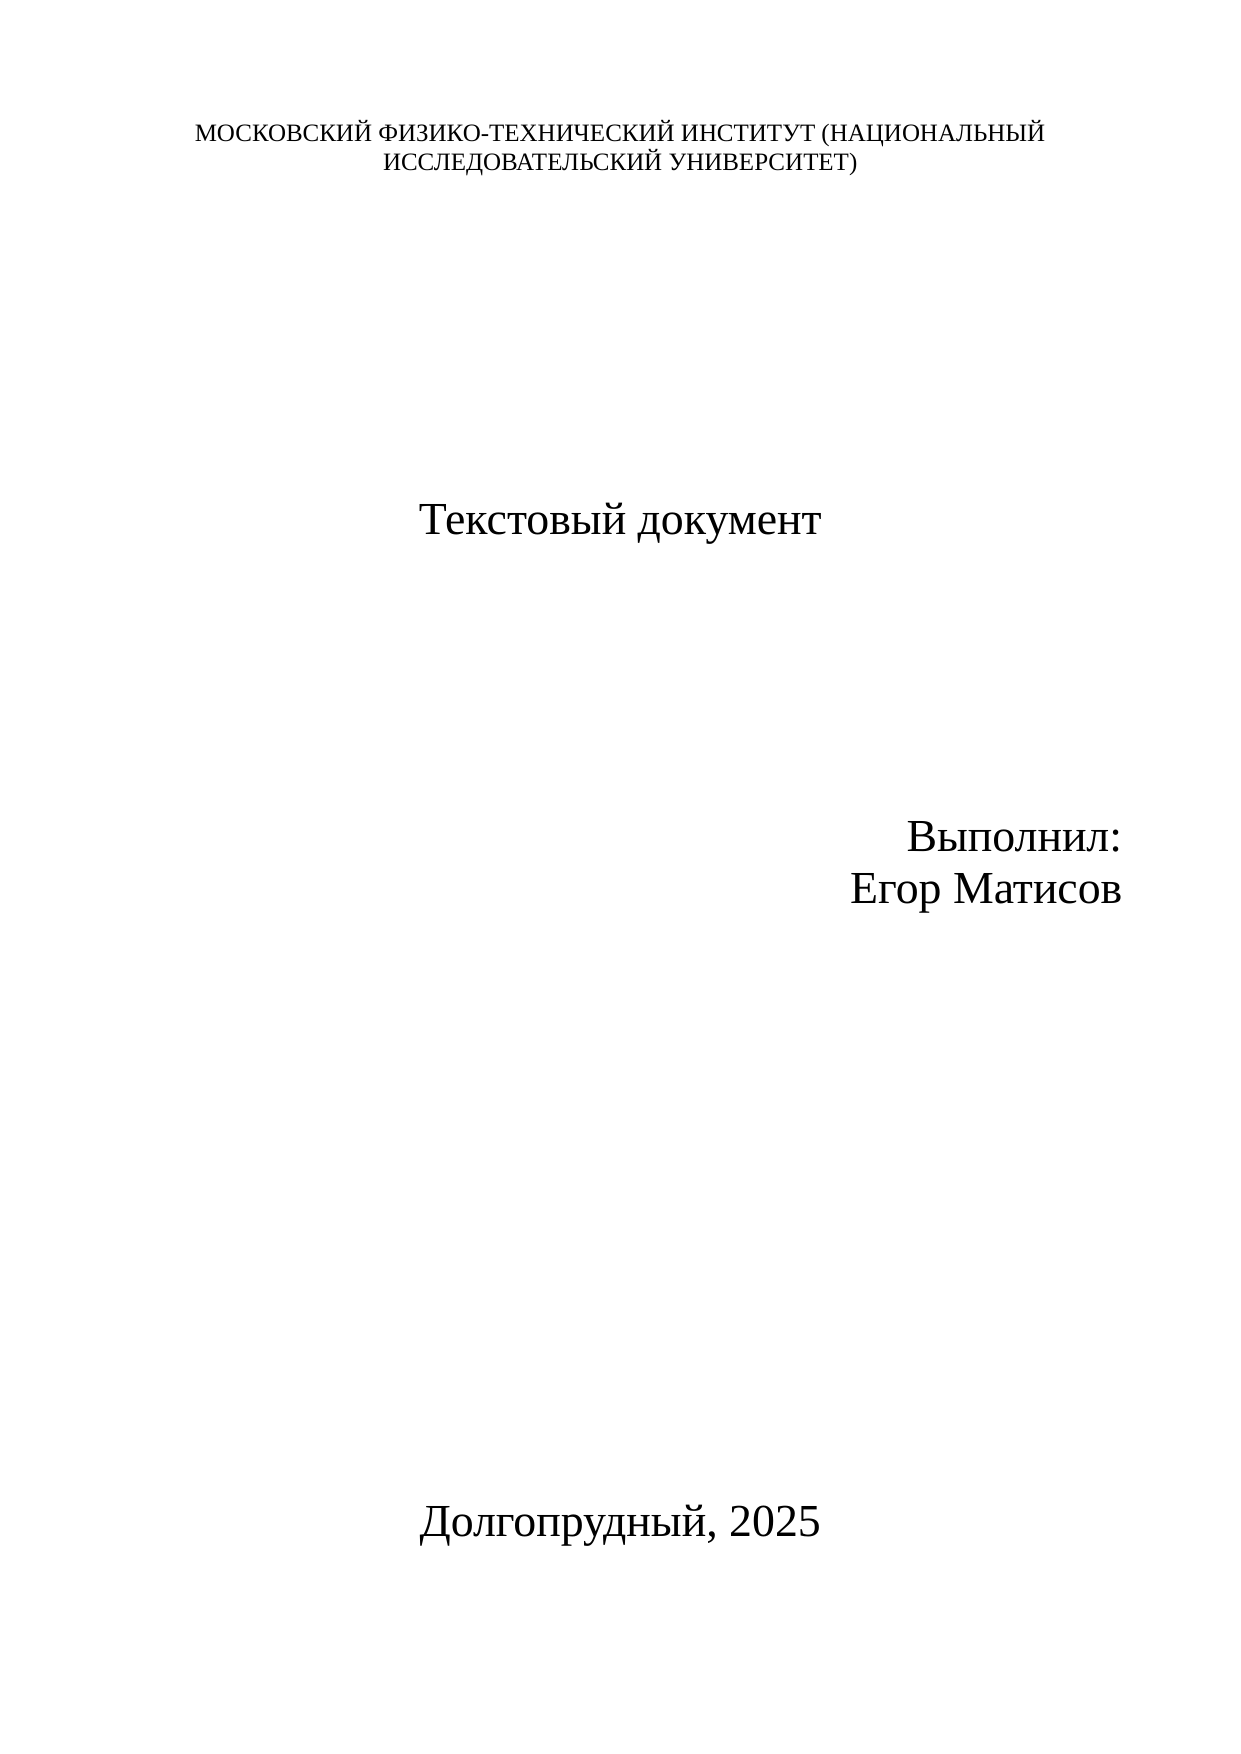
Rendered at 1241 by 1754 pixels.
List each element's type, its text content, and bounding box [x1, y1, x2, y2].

text Текстовый документ [118, 492, 1122, 544]
text МОСКОВСКИЙ ФИЗИКО-ТЕХНИЧЕСКИЙ ИНСТИТУТ (НАЦИОНАЛЬНЫЙ ИССЛЕДОВАТЕЛЬСКИЙ УНИВЕРСИТЕТ) [118, 118, 1122, 176]
text Егор Матисов [118, 861, 1122, 913]
text Выполнил: [118, 808, 1122, 861]
text Долгопрудный, 2025 [118, 1493, 1122, 1546]
